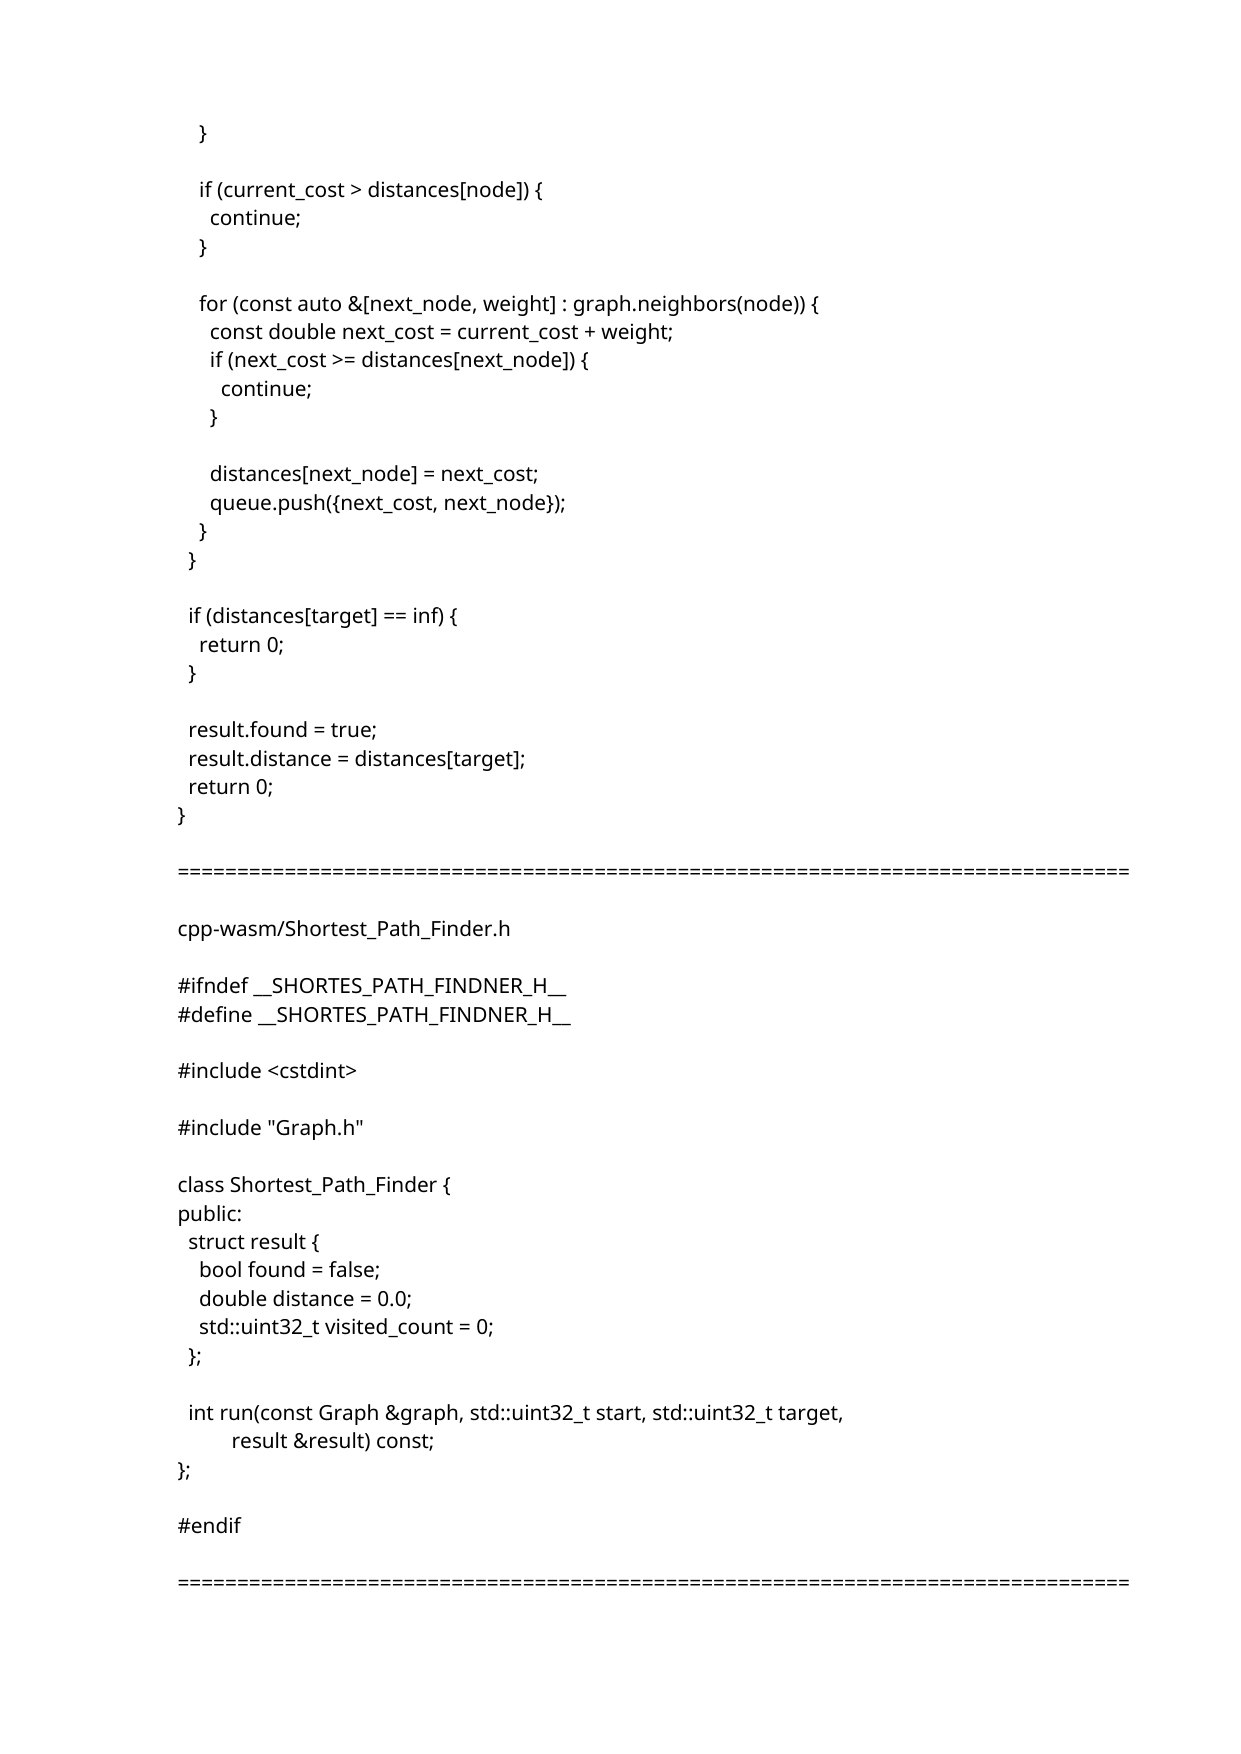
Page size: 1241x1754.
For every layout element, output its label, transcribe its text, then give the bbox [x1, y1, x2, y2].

text for (const auto &[next_node, weight] : graph.neighbors(node)) { [177, 289, 1152, 317]
text } [177, 232, 1152, 260]
text ================================================================================ [177, 857, 1152, 886]
text }; [177, 1341, 1152, 1369]
text if (current_cost > distances[node]) { [177, 175, 1152, 203]
text continue; [177, 374, 1152, 402]
text } [177, 658, 1152, 687]
text #include "Graph.h" [177, 1113, 1152, 1142]
text if (distances[target] == inf) { [177, 602, 1152, 630]
text int run(const Graph &graph, std::uint32_t start, std::uint32_t target, [177, 1398, 1152, 1426]
text result.distance = distances[target]; [177, 744, 1152, 772]
text #endif [177, 1512, 1152, 1540]
text #ifndef __SHORTES_PATH_FINDNER_H__ [177, 971, 1152, 1000]
text return 0; [177, 630, 1152, 658]
text #define __SHORTES_PATH_FINDNER_H__ [177, 1000, 1152, 1028]
text const double next_cost = current_cost + weight; [177, 317, 1152, 346]
text if (next_cost >= distances[next_node]) { [177, 346, 1152, 374]
text cpp-wasm/Shortest_Path_Finder.h [177, 914, 1152, 943]
text result.found = true; [177, 715, 1152, 744]
text } [177, 545, 1152, 573]
text public: [177, 1199, 1152, 1227]
text return 0; [177, 772, 1152, 801]
text queue.push({next_cost, next_node}); [177, 488, 1152, 516]
text continue; [177, 203, 1152, 232]
text double distance = 0.0; [177, 1284, 1152, 1312]
text } [177, 801, 1152, 829]
text ================================================================================ [177, 1568, 1152, 1597]
text } [177, 516, 1152, 545]
text result &result) const; [177, 1426, 1152, 1455]
text distances[next_node] = next_cost; [177, 459, 1152, 488]
text bool found = false; [177, 1256, 1152, 1284]
text class Shortest_Path_Finder { [177, 1170, 1152, 1199]
text }; [177, 1455, 1152, 1483]
text } [177, 118, 1152, 147]
text struct result { [177, 1227, 1152, 1256]
text std::uint32_t visited_count = 0; [177, 1312, 1152, 1341]
text } [177, 402, 1152, 431]
text #include <cstdint> [177, 1057, 1152, 1085]
